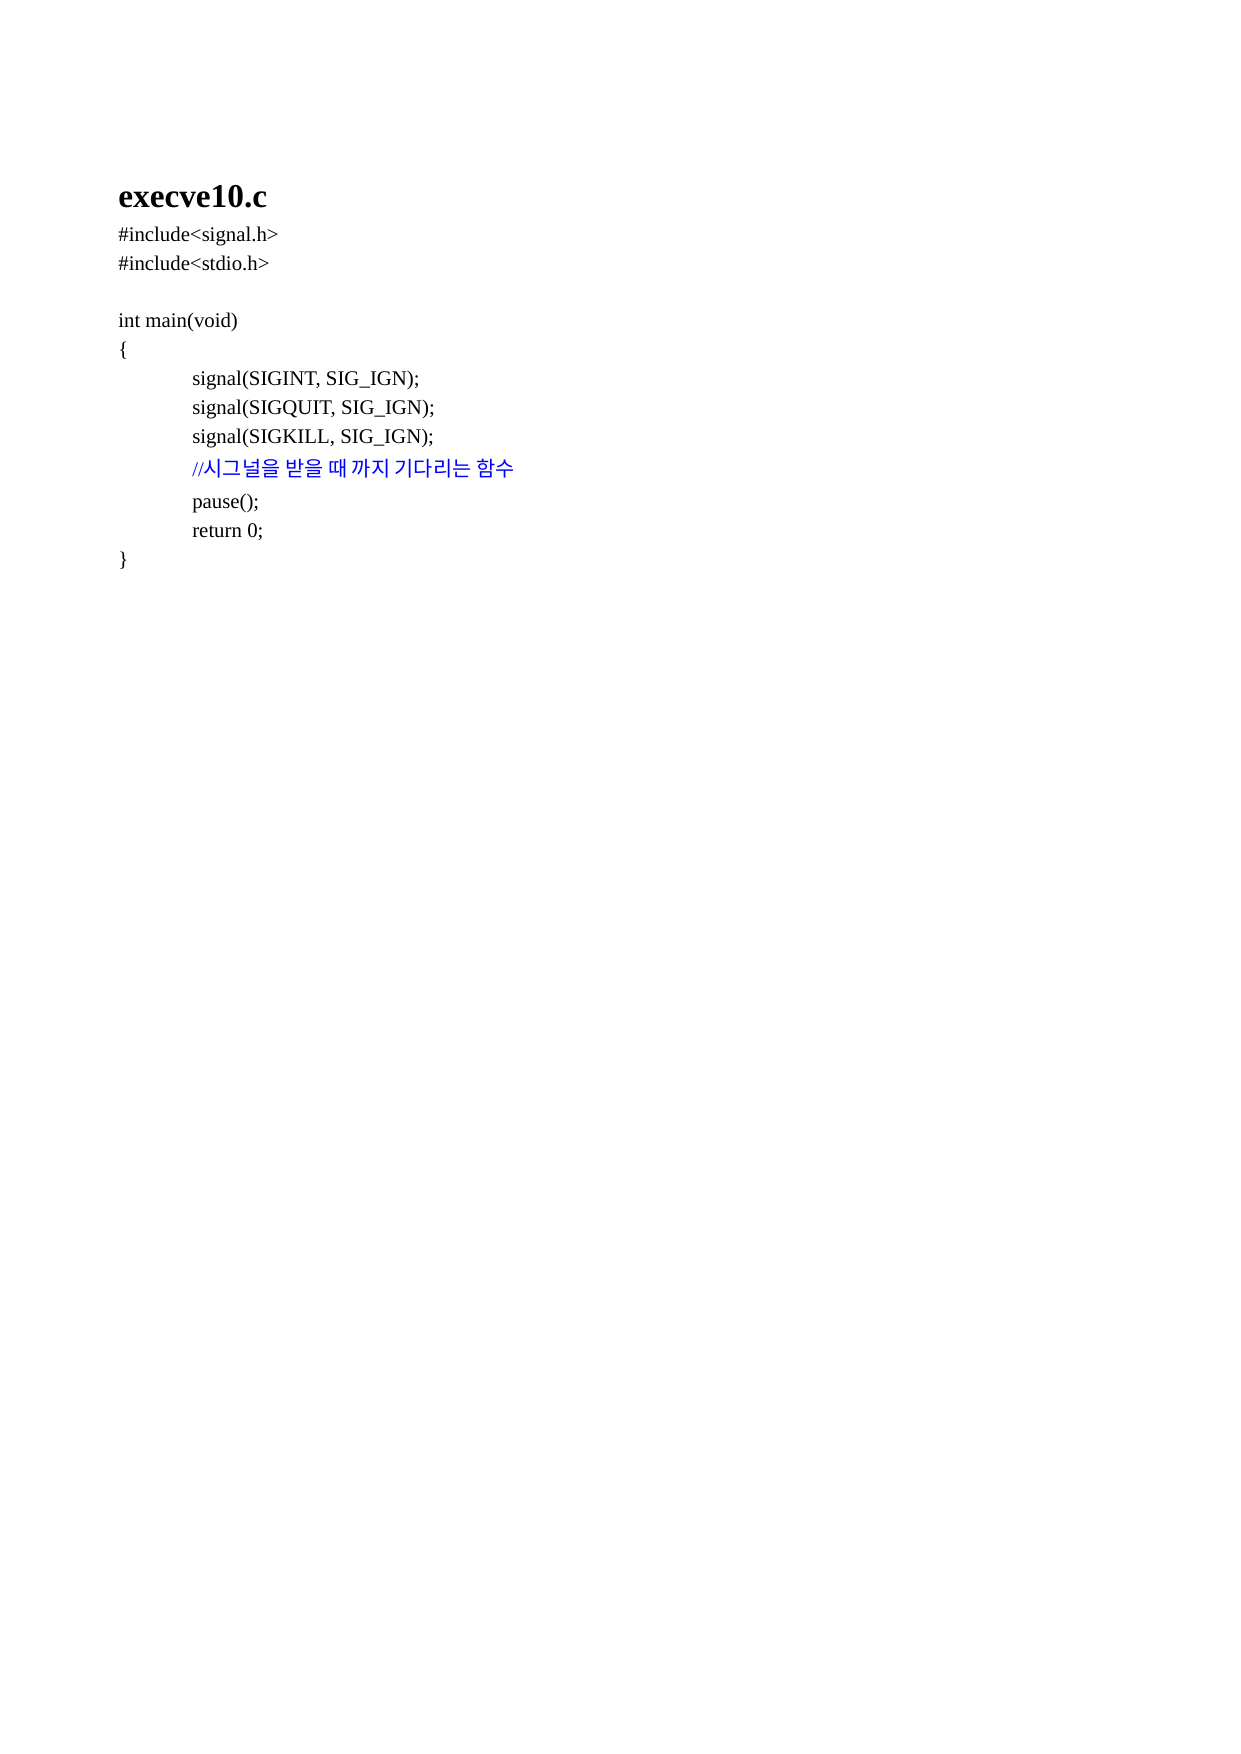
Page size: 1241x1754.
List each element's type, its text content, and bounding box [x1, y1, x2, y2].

text { [118, 337, 1122, 361]
text pause(); [118, 489, 1122, 513]
text execve10.c [118, 176, 1122, 214]
text } [118, 547, 1122, 571]
text #include<signal.h> [118, 222, 1122, 246]
text signal(SIGKILL, SIG_IGN); [118, 424, 1122, 448]
text return 0; [118, 518, 1122, 542]
text #include<stdio.h> [118, 251, 1122, 275]
text //시그널을 받을 때 까지 기다리는 함수 [118, 453, 1122, 483]
text int main(void) [118, 308, 1122, 332]
text signal(SIGINT, SIG_IGN); [118, 366, 1122, 390]
text signal(SIGQUIT, SIG_IGN); [118, 395, 1122, 419]
